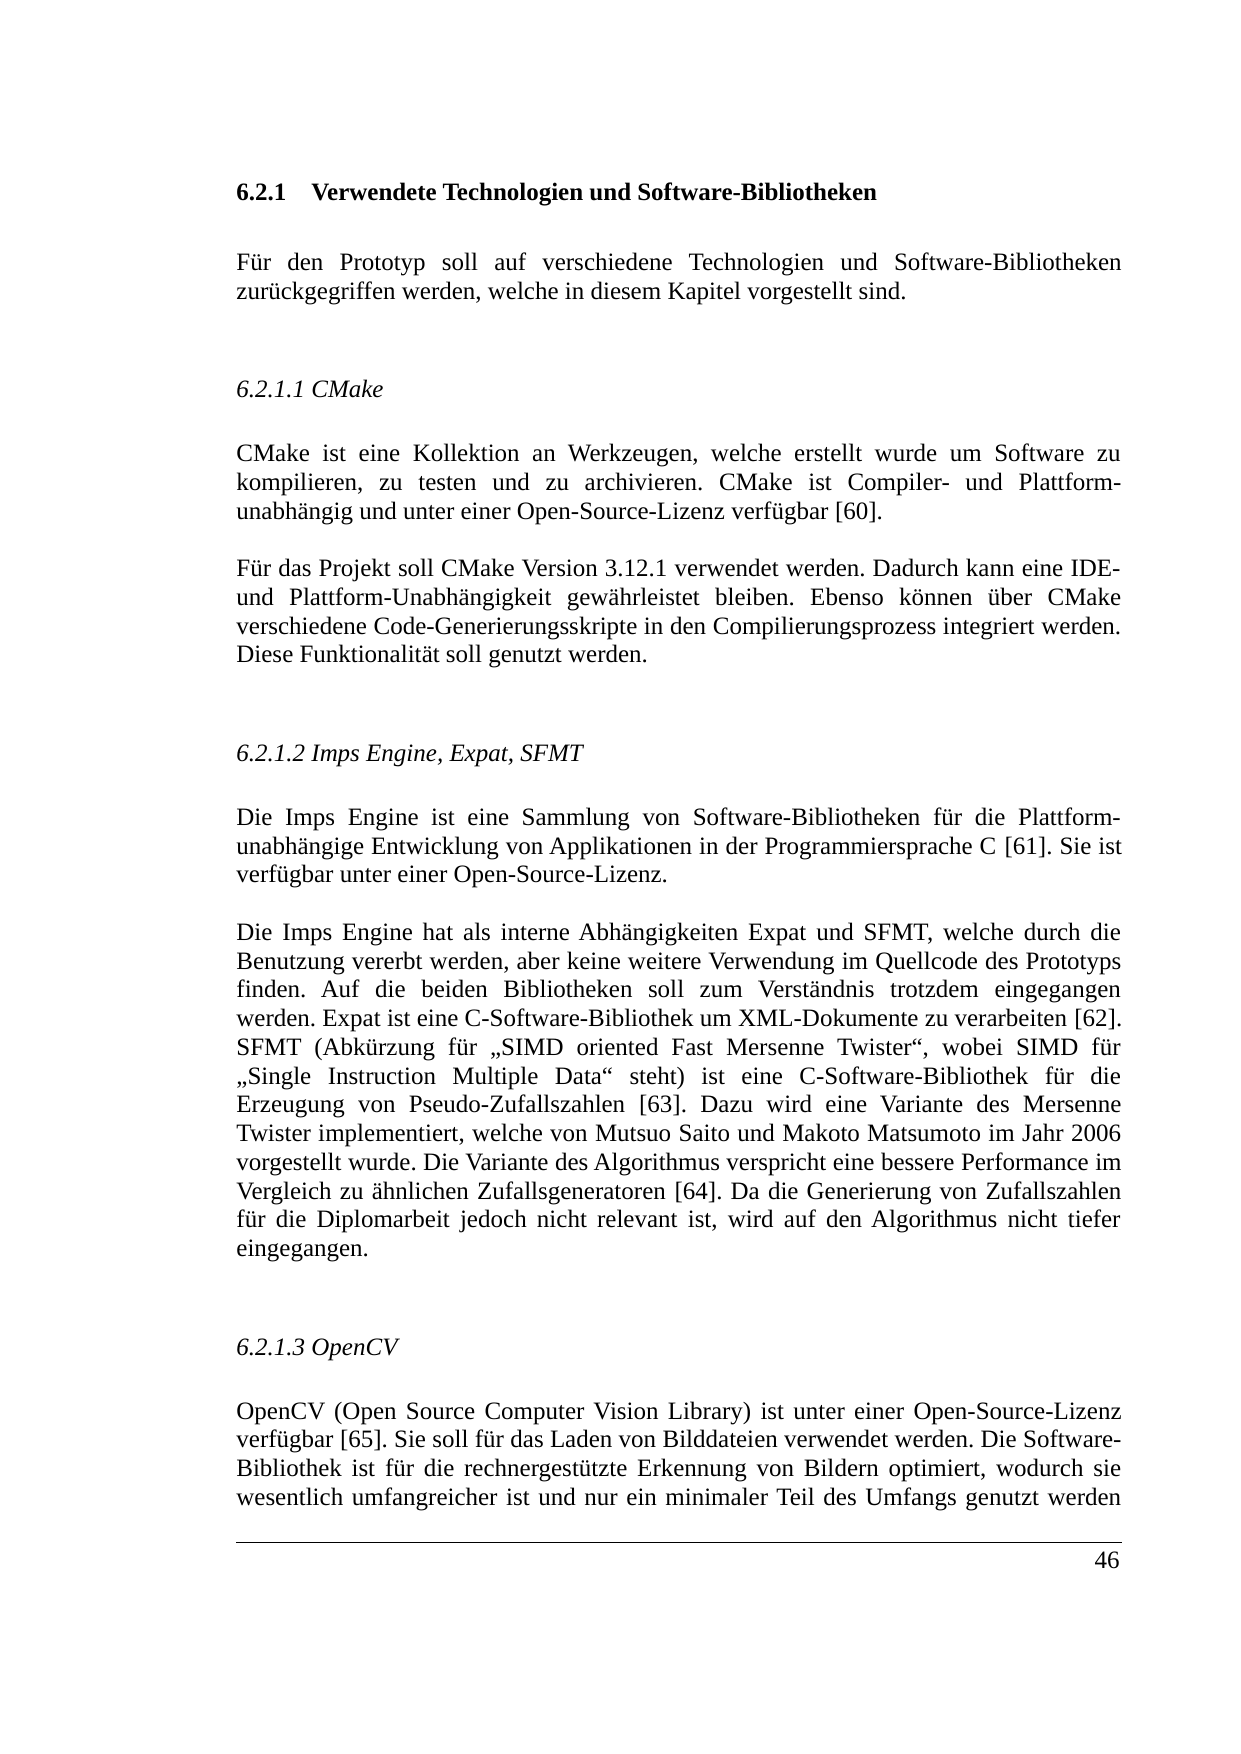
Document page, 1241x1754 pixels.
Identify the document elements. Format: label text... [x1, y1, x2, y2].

text Für das Projekt soll CMake Version 3.12.1 verwendet werden. Dadurch kann eine IDE- und Plattform-Unabhängigkeit gewährleistet bleiben. Ebenso können über CMake verschiedene Code-Generierungsskripte in den Compilierungsprozess integriert werden. Diese Funktionalität soll genutzt werden. [236, 553, 1122, 668]
subtitle Verwendete Technologien und Software-Bibliotheken [236, 177, 1122, 206]
text CMake ist eine Kollektion an Werkzeugen, welche erstellt wurde um Software zu kompilieren, zu testen und zu archivieren. CMake ist Compiler- und Plattform-unabhängig und unter einer Open-Source-Lizenz verfügbar [60]. [236, 438, 1122, 524]
text Für den Prototyp soll auf verschiedene Technologien und Software-Bibliotheken zurückgegriffen werden, welche in diesem Kapitel vorgestellt sind. [236, 247, 1122, 304]
text OpenCV (Open Source Computer Vision Library) ist unter einer Open-Source-Lizenz verfügbar [65]. Sie soll für das Laden von Bilddateien verwendet werden. Die Software-Bibliothek ist für die rechnergestützte Erkennung von Bildern optimiert, wodurch sie wesentlich umfangreicher ist und nur ein minimaler Teil des Umfangs genutzt werden [236, 1396, 1122, 1511]
subtitle Imps Engine, Expat, SFMT [236, 738, 1122, 767]
subtitle CMake [236, 374, 1122, 403]
text Die Imps Engine ist eine Sammlung von Software-Bibliotheken für die Plattform-unabhängige Entwicklung von Applikationen in der Programmiersprache C [61]. Sie ist verfügbar unter einer Open-Source-Lizenz. [236, 802, 1122, 888]
text Die Imps Engine hat als interne Abhängigkeiten Expat und SFMT, welche durch die Benutzung vererbt werden, aber keine weitere Verwendung im Quellcode des Prototyps finden. Auf die beiden Bibliotheken soll zum Verständnis trotzdem eingegangen werden. Expat ist eine C-Software-Bibliothek um XML-Dokumente zu verarbeiten [62]. SFMT (Abkürzung für „SIMD oriented Fast Mersenne Twister“, wobei SIMD für „Single Instruction Multiple Data“ steht) ist eine C-Software-Bibliothek für die Erzeugung von Pseudo-Zufallszahlen [63]. Dazu wird eine Variante des Mersenne Twister implementiert, welche von Mutsuo Saito und Makoto Matsumoto im Jahr 2006 vorgestellt wurde. Die Variante des Algorithmus verspricht eine bessere Performance im Vergleich zu ähnlichen Zufallsgeneratoren [64]. Da die Generierung von Zufallszahlen für die Diplomarbeit jedoch nicht relevant ist, wird auf den Algorithmus nicht tiefer eingegangen. [236, 917, 1122, 1262]
subtitle OpenCV [236, 1332, 1122, 1361]
